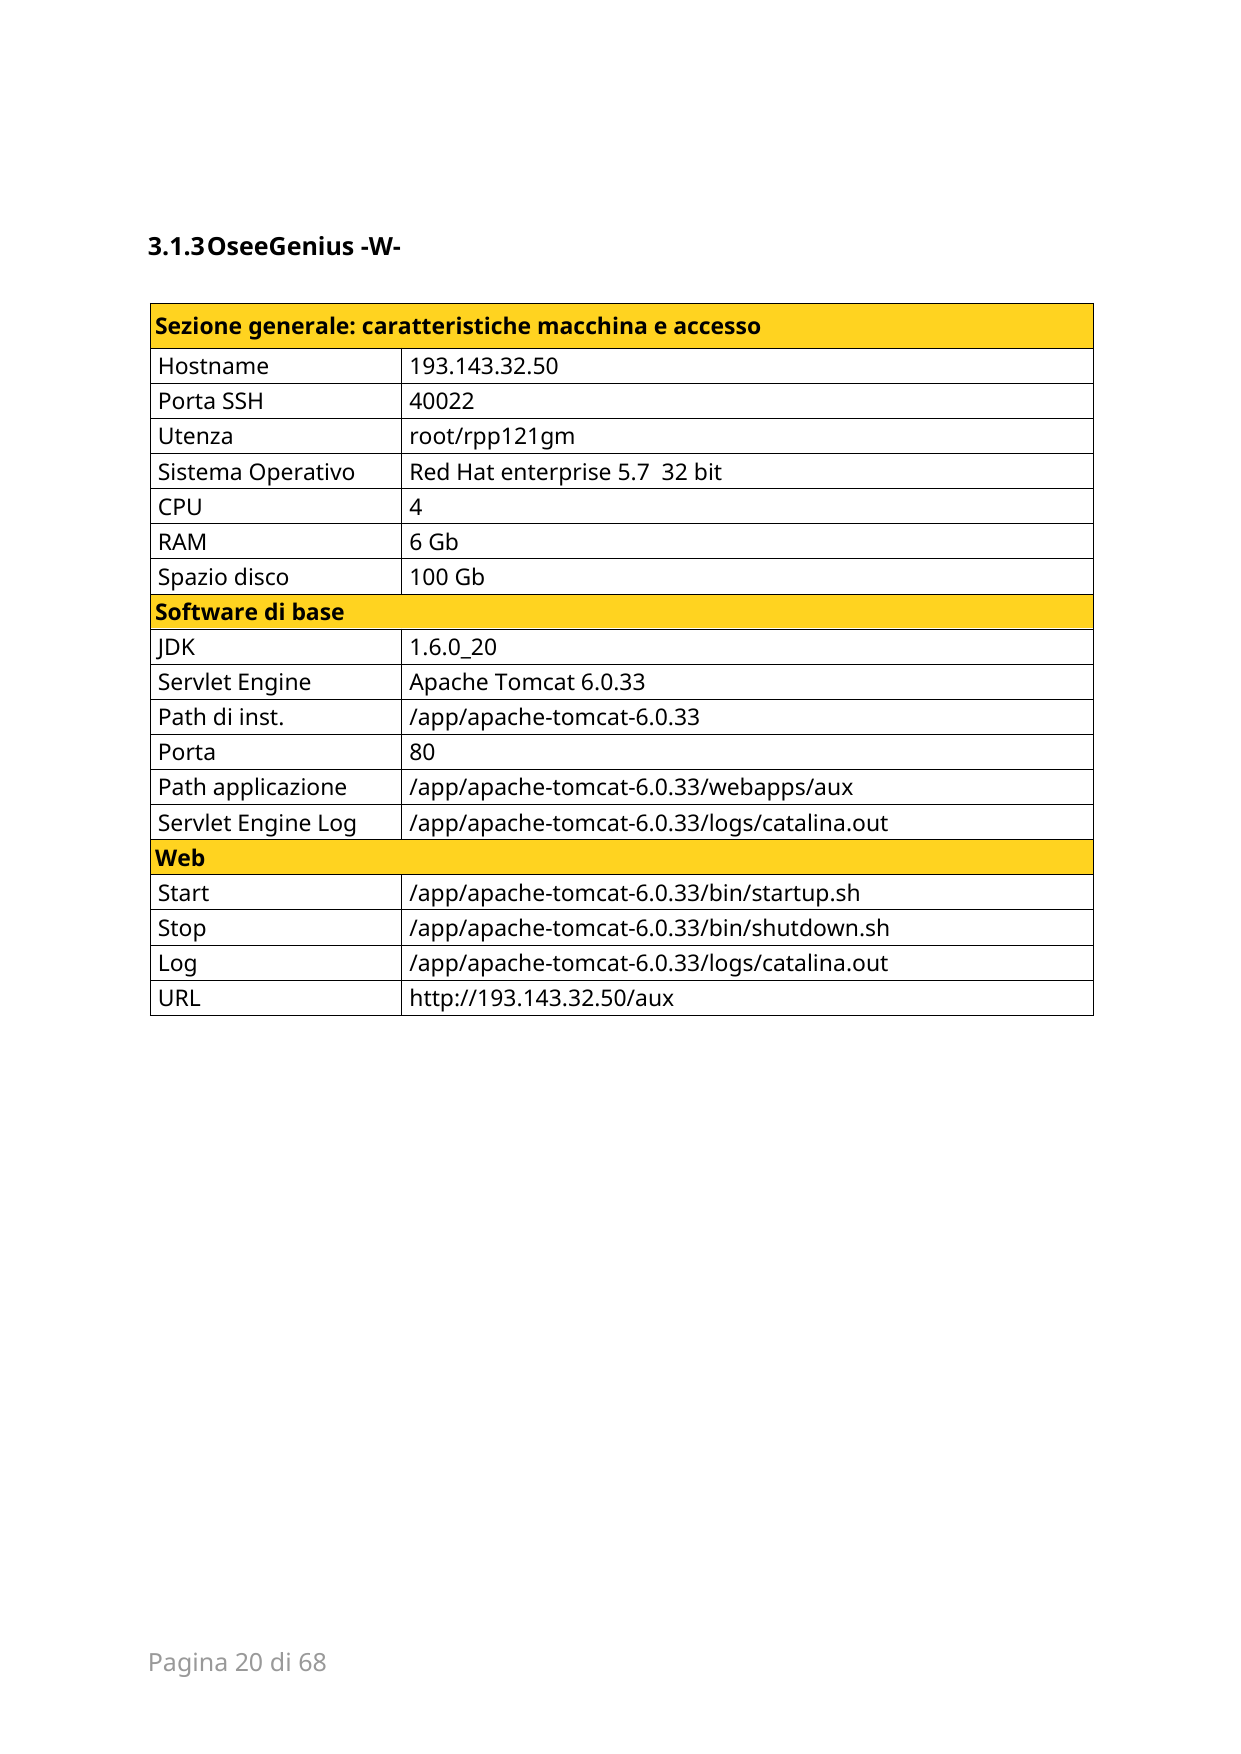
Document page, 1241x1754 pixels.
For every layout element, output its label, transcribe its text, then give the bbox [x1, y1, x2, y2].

table_header Sezione generale: caratteristiche macchina e accesso [151, 304, 1093, 348]
table_cell 80 [402, 735, 1093, 769]
table_cell Spazio disco [151, 559, 401, 593]
table_cell Red Hat enterprise 5.7 32 bit [402, 454, 1093, 488]
table_cell /app/apache-tomcat-6.0.33 [402, 700, 1093, 734]
table_cell 40022 [402, 384, 1093, 418]
table_cell URL [151, 981, 401, 1015]
table_cell Utenza [151, 419, 401, 453]
table_cell Path applicazione [151, 770, 401, 804]
table_cell 193.143.32.50 [402, 349, 1093, 383]
table_cell 6 Gb [402, 524, 1093, 558]
table_cell JDK [151, 630, 401, 664]
table_cell /app/apache-tomcat-6.0.33/bin/shutdown.sh [402, 910, 1093, 944]
table_cell 100 Gb [402, 559, 1093, 593]
table_cell Stop [151, 910, 401, 944]
table_cell Log [151, 946, 401, 979]
table_cell Sistema Operativo [151, 454, 401, 488]
table_cell /app/apache-tomcat-6.0.33/logs/catalina.out [402, 946, 1093, 979]
table_cell root/rpp121gm [402, 419, 1093, 453]
table_cell Porta [151, 735, 401, 769]
table_cell Servlet Engine Log [151, 805, 401, 839]
table_cell Path di inst. [151, 700, 401, 734]
subtitle OseeGenius -W- [148, 228, 1093, 263]
table_cell Software di base [151, 595, 1093, 628]
table_cell /app/apache-tomcat-6.0.33/bin/startup.sh [402, 875, 1093, 909]
table_cell Apache Tomcat 6.0.33 [402, 665, 1093, 699]
table_cell Web [151, 840, 1093, 874]
table_cell 4 [402, 489, 1093, 523]
table_cell RAM [151, 524, 401, 558]
table_cell 1.6.0_20 [402, 630, 1093, 664]
table_cell Porta SSH [151, 384, 401, 418]
table_cell CPU [151, 489, 401, 523]
table_cell Hostname [151, 349, 401, 383]
table_cell Servlet Engine [151, 665, 401, 699]
table_cell Start [151, 875, 401, 909]
table_cell /app/apache-tomcat-6.0.33/webapps/aux [402, 770, 1093, 804]
table_cell /app/apache-tomcat-6.0.33/logs/catalina.out [402, 805, 1093, 839]
table_cell http://193.143.32.50/aux [402, 981, 1093, 1015]
